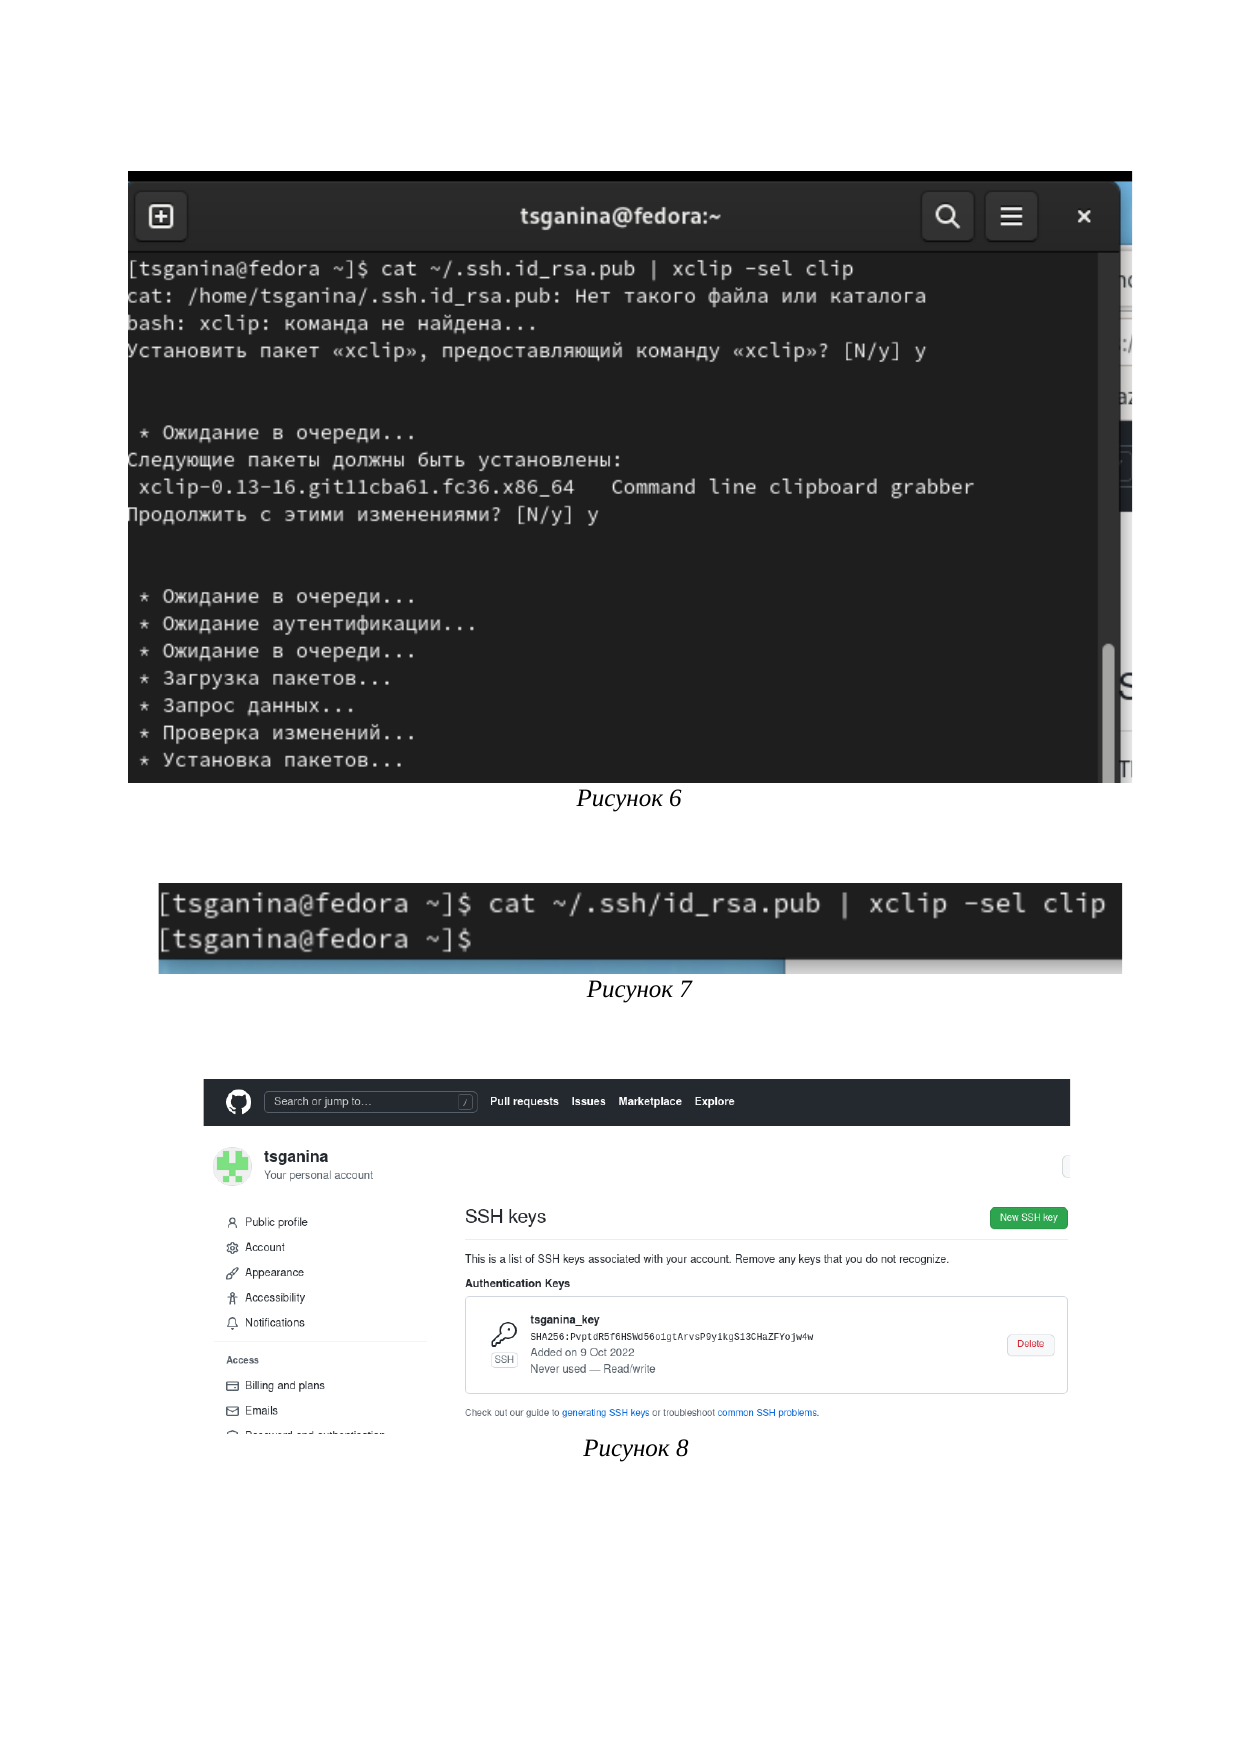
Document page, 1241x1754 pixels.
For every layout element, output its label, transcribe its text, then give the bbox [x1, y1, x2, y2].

text Рисунок 8 [203, 1434, 1070, 1462]
picture [203, 1079, 1071, 1434]
text Рисунок 6 [128, 783, 1132, 812]
picture [158, 883, 1123, 974]
picture [128, 171, 1133, 783]
text Рисунок 7 [158, 974, 1122, 1002]
